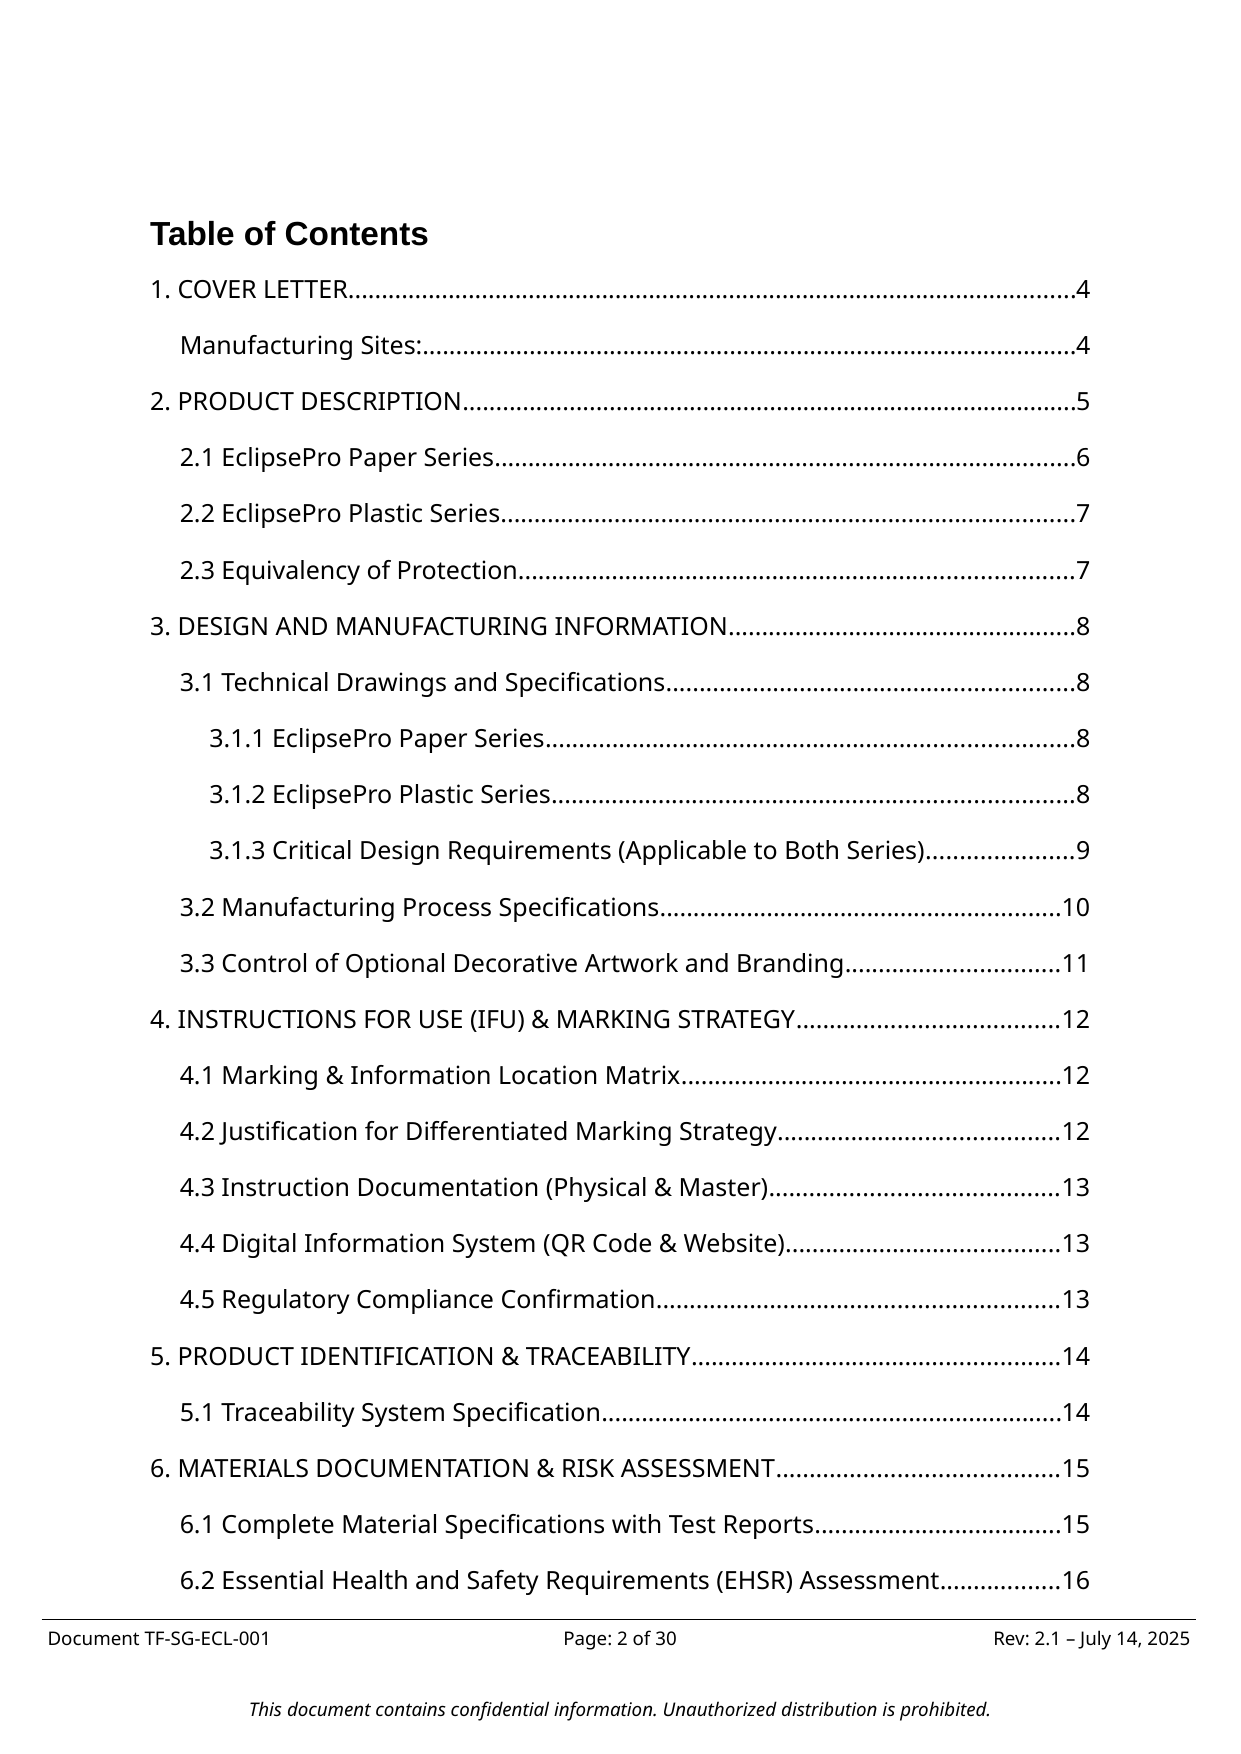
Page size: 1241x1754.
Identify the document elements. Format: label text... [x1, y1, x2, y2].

text 3.2 Manufacturing Process Specifications 10 [179, 889, 1090, 923]
text 2.3 Equivalency of Protection 7 [179, 552, 1090, 586]
text 6.1 Complete Material Specifications with Test Reports 15 [179, 1507, 1090, 1541]
text 4.4 Digital Information System (QR Code & Website) 13 [179, 1226, 1090, 1260]
text 6. MATERIALS DOCUMENTATION & RISK ASSESSMENT 15 [150, 1451, 1090, 1485]
text 4.1 Marking & Information Location Matrix 12 [179, 1058, 1090, 1092]
text 5.1 Traceability System Specification 14 [179, 1394, 1090, 1428]
text 6.2 Essential Health and Safety Requirements (EHSR) Assessment 16 [179, 1563, 1090, 1597]
text 4.5 Regulatory Compliance Confirmation 13 [179, 1282, 1090, 1316]
text 3.1.3 Critical Design Requirements (Applicable to Both Series) 9 [209, 833, 1090, 867]
text 2.2 EclipsePro Plastic Series 7 [179, 496, 1090, 530]
text 3.1.1 EclipsePro Paper Series 8 [209, 721, 1090, 755]
text 4.3 Instruction Documentation (Physical & Master) 13 [179, 1170, 1090, 1204]
text 3. DESIGN AND MANUFACTURING INFORMATION 8 [150, 608, 1090, 642]
text 2. PRODUCT DESCRIPTION 5 [150, 384, 1090, 418]
text 5. PRODUCT IDENTIFICATION & TRACEABILITY 14 [150, 1338, 1090, 1372]
text 3.1.2 EclipsePro Plastic Series 8 [209, 777, 1090, 811]
text Manufacturing Sites: 4 [179, 328, 1090, 362]
text 2.1 EclipsePro Paper Series 6 [179, 440, 1090, 474]
subtitle Table of Contents [150, 214, 1090, 253]
text 3.1 Technical Drawings and Specifications 8 [179, 664, 1090, 699]
text 4. INSTRUCTIONS FOR USE (IFU) & MARKING STRATEGY 12 [150, 1001, 1090, 1036]
text 4.2 Justification for Differentiated Marking Strategy 12 [179, 1114, 1090, 1148]
text 1. COVER LETTER 4 [150, 272, 1090, 306]
text 3.3 Control of Optional Decorative Artwork and Branding 11 [179, 945, 1090, 979]
